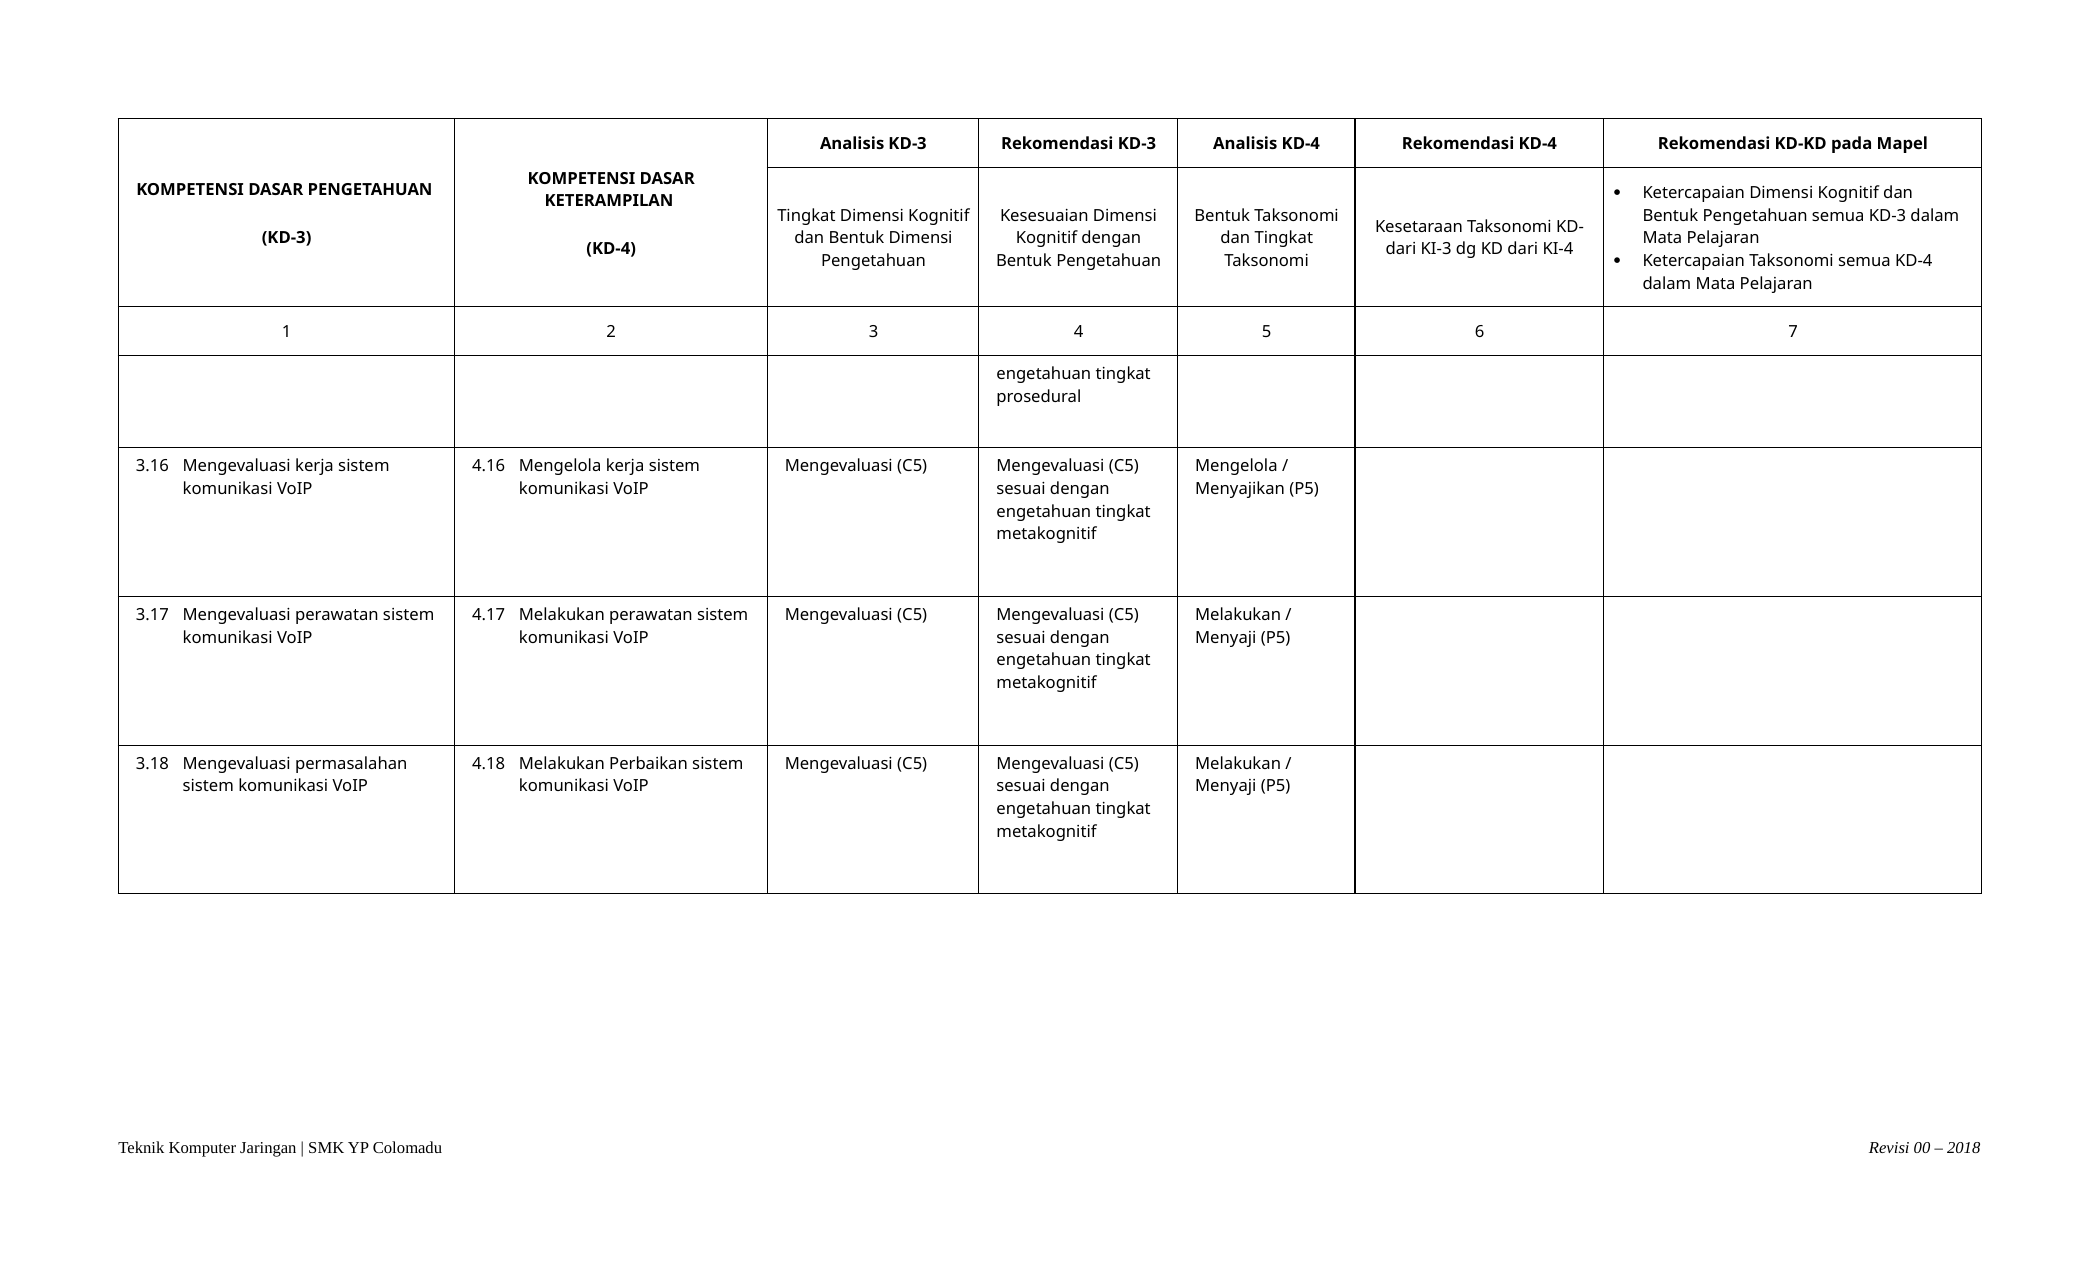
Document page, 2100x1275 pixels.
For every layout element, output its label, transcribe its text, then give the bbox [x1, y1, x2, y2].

table_cell Ketercapaian Dimensi Kognitif dan Bentuk Pengetahuan semua KD-3 dalam Mata Pelajaran Ketercapaian Taksonomi semua KD-4 dalam Mata Pelajaran [1604, 168, 1981, 306]
table_cell [1178, 597, 1354, 744]
table_cell 3 [768, 307, 978, 355]
table_cell [768, 448, 978, 596]
table_header 4.18 [466, 746, 513, 802]
table_cell [1604, 448, 1981, 596]
table_cell [1356, 597, 1603, 744]
table_cell [1604, 746, 1981, 893]
table_header Mengelola / Menyajikan (P5) [1189, 448, 1344, 505]
table_header Rekomendasi KD-4 [1356, 119, 1603, 167]
table_header 4.16 [466, 448, 513, 505]
table_cell [1356, 448, 1603, 596]
table_header 3.17 [130, 597, 177, 654]
table_cell [455, 356, 767, 447]
table_header Melakukan / Menyaji (P5) [1189, 746, 1344, 802]
table_cell 7 [1604, 307, 1981, 355]
table_header Mengevaluasi kerja sistem komunikasi VoIP [177, 448, 443, 505]
table_header engetahuan tingkat prosedural [991, 356, 1166, 413]
table_cell [455, 746, 767, 893]
table_cell [455, 597, 767, 744]
table_header Mengelola kerja sistem komunikasi VoIP [513, 448, 756, 505]
table_header KOMPETENSI DASAR PENGETAHUAN (KD-3) [119, 119, 454, 306]
table_header 3.16 [130, 448, 177, 505]
table_cell [1604, 356, 1981, 447]
table_header 3.18 [130, 746, 177, 802]
table_header Melakukan perawatan sistem komunikasi VoIP [513, 597, 756, 654]
table_cell 6 [1356, 307, 1603, 355]
table_cell Tingkat Dimensi Kognitif dan Bentuk Dimensi Pengetahuan [768, 168, 978, 306]
table_cell [1604, 597, 1981, 744]
table_cell [768, 356, 978, 447]
table_header Mengevaluasi (C5) [779, 448, 967, 482]
table_cell [1178, 356, 1354, 447]
table_header Mengevaluasi perawatan sistem komunikasi VoIP [177, 597, 443, 654]
table_cell [119, 356, 454, 447]
table_cell [119, 746, 454, 893]
table_cell Kesesuaian Dimensi Kognitif dengan Bentuk Pengetahuan [979, 168, 1177, 306]
table_header Rekomendasi KD-3 [979, 119, 1177, 167]
table_cell [1356, 746, 1603, 893]
table_header Melakukan / Menyaji (P5) [1189, 597, 1344, 654]
table_cell [1178, 448, 1354, 596]
table_header 4.17 [466, 597, 513, 654]
table_cell Kesetaraan Taksonomi KD-dari KI-3 dg KD dari KI-4 [1356, 168, 1603, 306]
table_cell [1178, 746, 1354, 893]
table_header Mengevaluasi (C5) [779, 746, 967, 783]
table_header Mengevaluasi (C5) sesuai dengan engetahuan tingkat metakognitif [991, 597, 1166, 699]
table_cell [455, 448, 767, 596]
table_header Analisis KD-4 [1178, 119, 1354, 167]
table_header Mengevaluasi (C5) sesuai dengan engetahuan tingkat metakognitif [991, 448, 1166, 550]
table_header [1367, 448, 1592, 482]
table_header KOMPETENSI DASAR KETERAMPILAN (KD-4) [455, 119, 767, 306]
table_header Analisis KD-3 [768, 119, 978, 167]
table_cell [1356, 356, 1603, 447]
table_cell [979, 597, 1177, 744]
table_header Rekomendasi KD-KD pada Mapel [1604, 119, 1981, 167]
table_header Mengevaluasi (C5) [779, 597, 967, 631]
table_cell 5 [1178, 307, 1354, 355]
table_cell [768, 597, 978, 744]
table_cell Bentuk Taksonomi dan Tingkat Taksonomi [1178, 168, 1354, 306]
table_cell [119, 597, 454, 744]
table_header Melakukan Perbaikan sistem komunikasi VoIP [513, 746, 756, 802]
table_cell [979, 356, 1177, 447]
table_cell 1 [119, 307, 454, 355]
table_cell [979, 746, 1177, 893]
table_cell [979, 448, 1177, 596]
table_cell 2 [455, 307, 767, 355]
table_header Mengevaluasi permasalahan sistem komunikasi VoIP [177, 746, 443, 802]
table_header [1367, 746, 1592, 780]
table_cell [119, 448, 454, 596]
table_cell [768, 746, 978, 893]
table_header [1367, 597, 1592, 631]
table_cell 4 [979, 307, 1177, 355]
table_header Mengevaluasi (C5) sesuai dengan engetahuan tingkat metakognitif [991, 746, 1166, 848]
